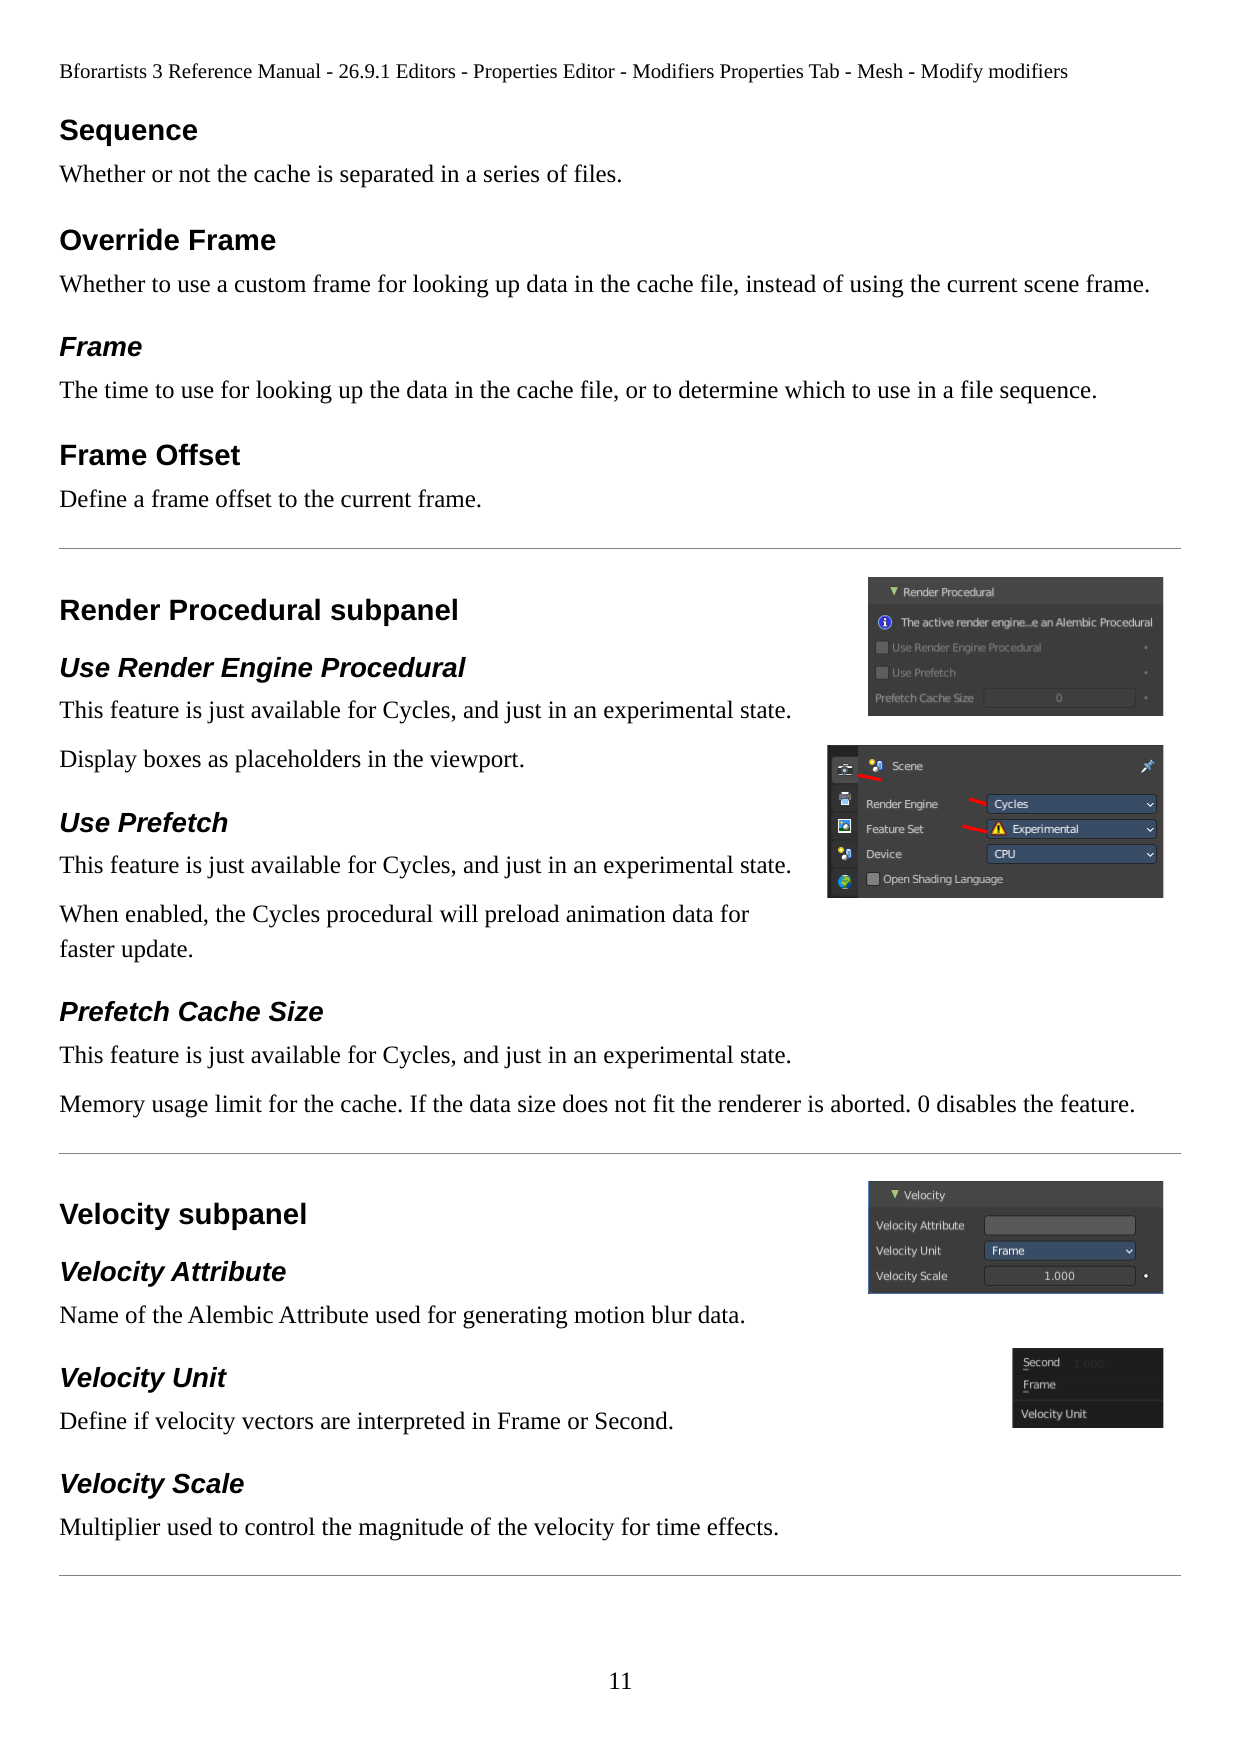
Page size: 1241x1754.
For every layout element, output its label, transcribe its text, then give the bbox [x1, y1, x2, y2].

text When enabled, the Cycles procedural will preload animation data for faster update. [59, 899, 1181, 963]
text Multiplier used to control the magnitude of the velocity for time effects. [59, 1512, 1181, 1541]
subtitle Render Procedural subpanel [59, 592, 868, 626]
text Define if velocity vectors are interpreted in Frame or Second. [59, 1406, 1181, 1435]
text Name of the Alembic Attribute used for generating motion blur data. [59, 1300, 1181, 1329]
subtitle [1164, 592, 1181, 626]
picture [827, 745, 1164, 898]
text Whether to use a custom frame for looking up data in the cache file, instead of using the current scene frame. [59, 269, 1181, 297]
text This feature is just available for Cycles, and just in an experimental state. [59, 1040, 1181, 1069]
text Memory usage limit for the cache. If the data size does not fit the renderer is aborted. 0 disables the feature. [59, 1089, 1181, 1118]
text Whether or not the cache is separated in a series of files. [59, 159, 1181, 188]
subtitle [1164, 1362, 1181, 1393]
subtitle [1164, 806, 1181, 838]
subtitle Velocity Unit [59, 1362, 1012, 1393]
subtitle [1164, 1197, 1181, 1231]
text This feature is just available for Cycles, and just in an experimental state. [59, 696, 1181, 724]
subtitle Sequence [59, 113, 1181, 146]
subtitle Velocity subpanel [59, 1197, 868, 1231]
subtitle Velocity Scale [59, 1467, 1181, 1499]
subtitle Frame [59, 330, 1181, 362]
text Display boxes as placeholders in the viewport. [59, 744, 1181, 773]
picture [868, 1181, 1164, 1294]
picture [1012, 1348, 1164, 1428]
subtitle Prefetch Cache Size [59, 996, 1181, 1027]
text Define a frame offset to the current frame. [59, 484, 1181, 513]
subtitle Override Frame [59, 222, 1181, 256]
subtitle Frame Offset [59, 438, 1181, 472]
text This feature is just available for Cycles, and just in an experimental state. [59, 851, 827, 879]
picture [868, 577, 1164, 716]
text The time to use for looking up the data in the cache file, or to determine which to use in a file sequence. [59, 375, 1181, 403]
subtitle [1164, 1256, 1181, 1287]
subtitle Velocity Attribute [59, 1256, 868, 1287]
subtitle Use Prefetch [59, 806, 827, 838]
subtitle Use Render Engine Procedural [59, 651, 868, 683]
